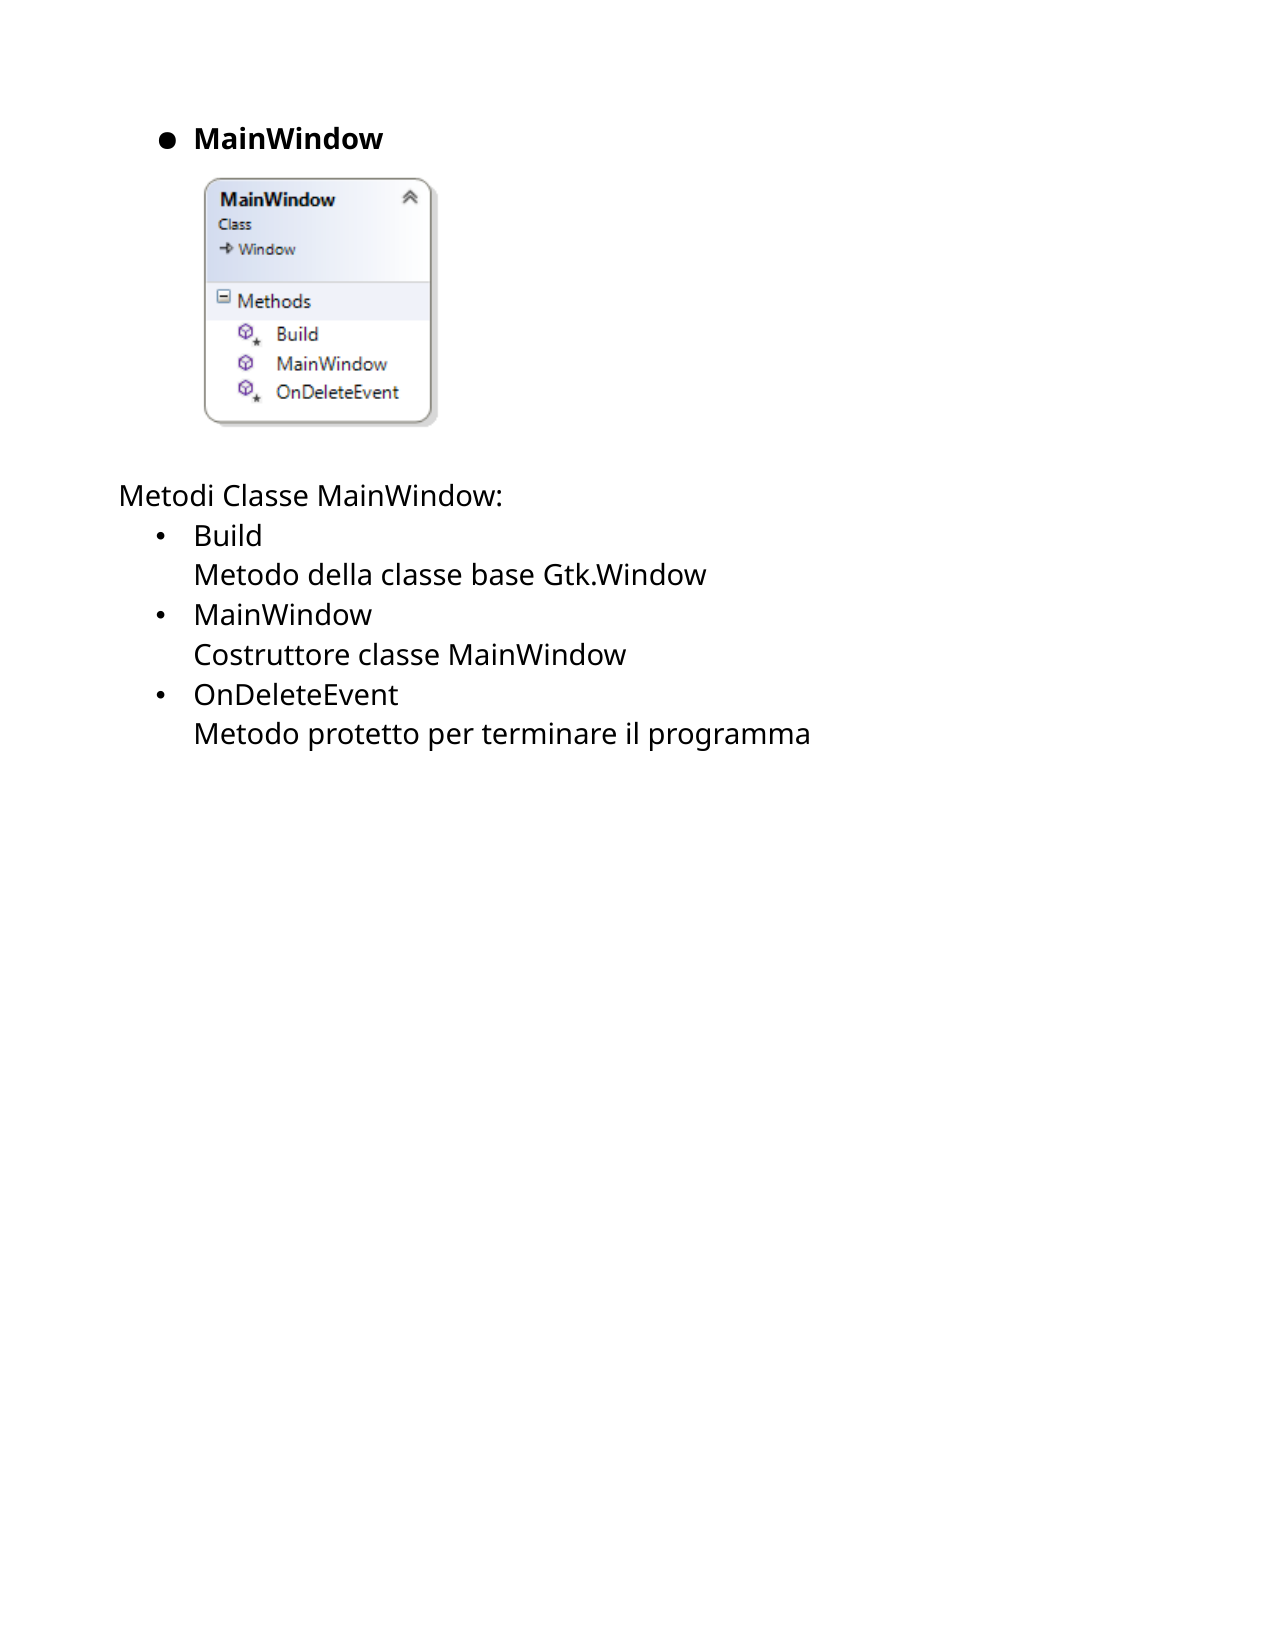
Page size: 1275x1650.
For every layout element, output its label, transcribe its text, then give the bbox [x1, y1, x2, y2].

list MainWindow [156, 118, 1157, 158]
list Metodo della classe base Gtk.Window [156, 555, 1157, 594]
list Costruttore classe MainWindow [156, 634, 1157, 674]
text Metodi Classe MainWindow: [118, 475, 1157, 515]
list MainWindow [156, 594, 1157, 634]
list Metodo protetto per terminare il programma [156, 713, 1157, 753]
list OnDeleteEvent [156, 674, 1157, 713]
picture [195, 172, 446, 435]
list Build [156, 515, 1157, 555]
